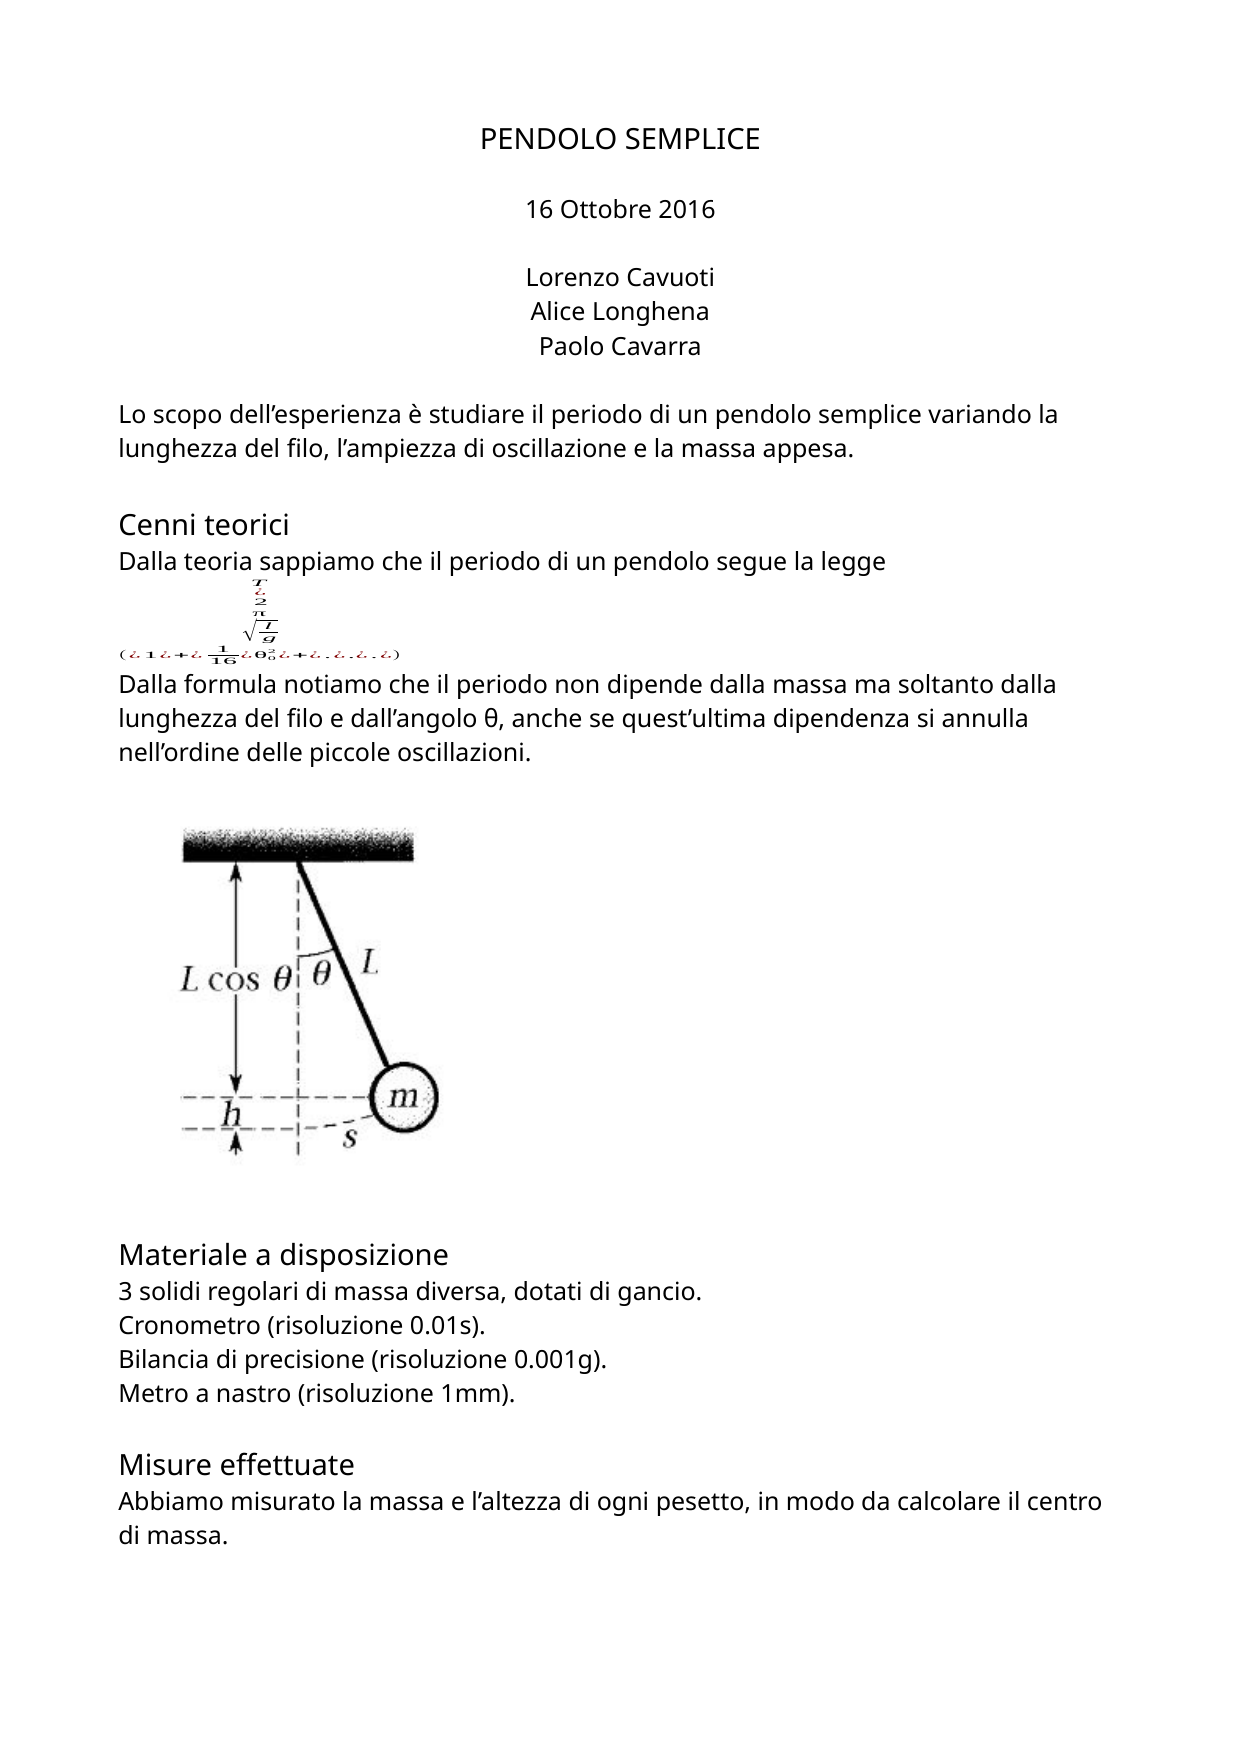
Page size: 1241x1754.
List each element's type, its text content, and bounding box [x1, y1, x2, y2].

text Cronometro (risoluzione 0.01s). [118, 1308, 1122, 1342]
text Cenni teorici [118, 504, 1122, 544]
text Materiale a disposizione [118, 1234, 1122, 1274]
text 3 solidi regolari di massa diversa, dotati di gancio. [118, 1274, 1122, 1308]
text Abbiamo misurato la massa e l’altezza di ogni pesetto, in modo da calcolare il centro di massa. [118, 1484, 1122, 1552]
text Lo scopo dell’esperienza è studiare il periodo di un pendolo semplice variando la lunghezza del filo, l’ampiezza di oscillazione e la massa appesa. [118, 396, 1122, 464]
text Dalla formula notiamo che il periodo non dipende dalla massa ma soltanto dalla lunghezza del filo e dall’angolo θ, anche se quest’ultima dipendenza si annulla nell’ordine delle piccole oscillazioni. [118, 667, 1122, 769]
text Misure effettuate [118, 1444, 1122, 1484]
text Lorenzo Cavuoti [118, 260, 1122, 294]
text Bilancia di precisione (risoluzione 0.001g). [118, 1342, 1122, 1376]
text Dalla teoria sappiamo che il periodo di un pendolo segue la legge [118, 544, 1122, 578]
text Alice Longhena [118, 294, 1122, 328]
text Metro a nastro (risoluzione 1mm). [118, 1376, 1122, 1410]
text Paolo Cavarra [118, 328, 1122, 362]
text PENDOLO SEMPLICE [118, 118, 1122, 158]
text 16 Ottobre 2016 [118, 192, 1122, 226]
